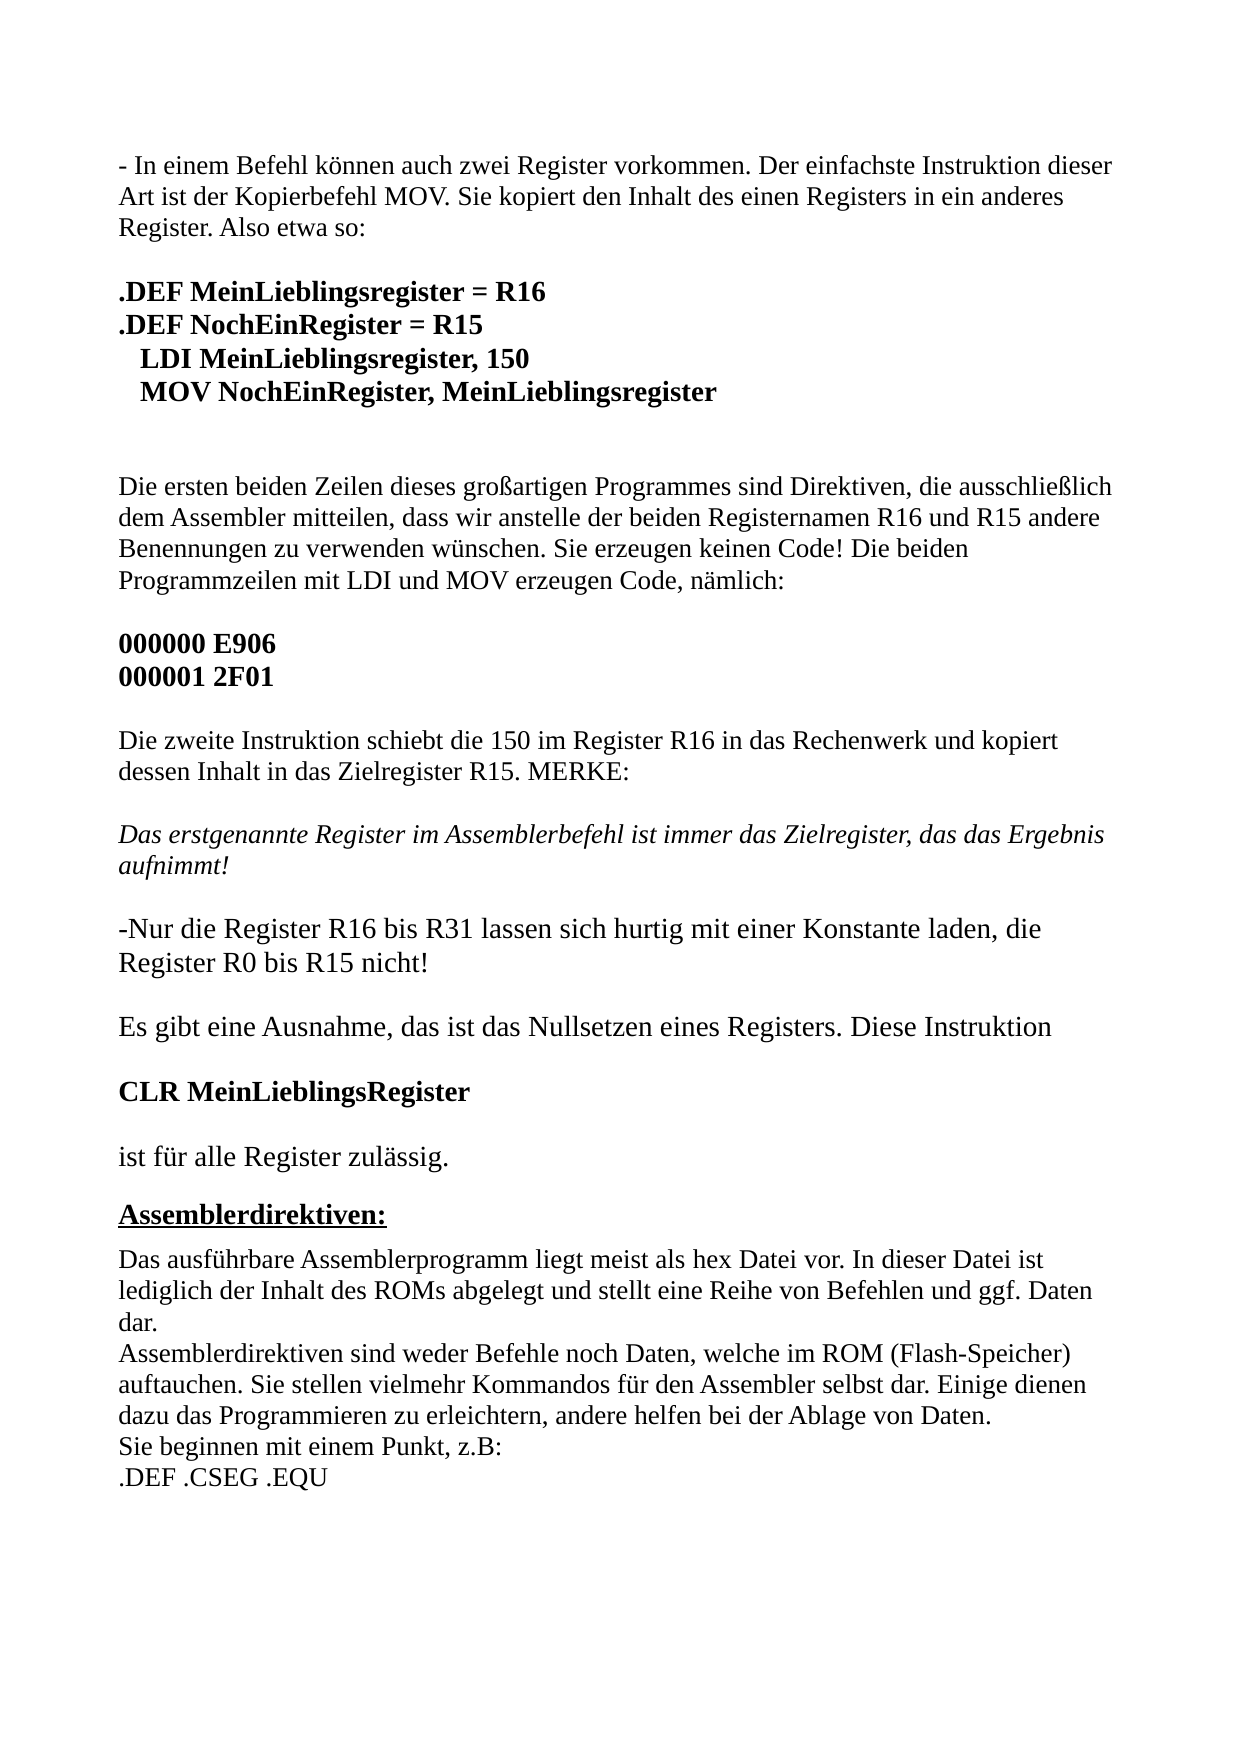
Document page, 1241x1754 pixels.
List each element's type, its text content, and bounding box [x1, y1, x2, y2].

text Das ausführbare Assemblerprogramm liegt meist als hex Datei vor. In dieser Datei ist lediglich der Inhalt des ROMs abgelegt und stellt eine Reihe von Befehlen und ggf. Daten dar. Assemblerdirektiven sind weder Befehle noch Daten, welche im ROM (Flash-Speicher) auftauchen. Sie stellen vielmehr Kommandos für den Assembler selbst dar. Einige dienen dazu das Programmieren zu erleichtern, andere helfen bei der Ablage von Daten. [118, 1243, 1122, 1430]
text Sie beginnen mit einem Punkt, z.B: [118, 1430, 1122, 1461]
text .DEF .CSEG .EQU [118, 1461, 1122, 1492]
text Die ersten beiden Zeilen dieses großartigen Programmes sind Direktiven, die ausschließlich dem Assembler mitteilen, dass wir anstelle der beiden Registernamen R16 und R15 andere Benennungen zu verwenden wünschen. Sie erzeugen keinen Code! Die beiden Programmzeilen mit LDI und MOV erzeugen Code, nämlich: 000000 E906 000001 2F01 Die zweite Instruktion schiebt die 150 im Register R16 in das Rechenwerk und kopiert dessen Inhalt in das Zielregister R15. MERKE: Das erstgenannte Register im Assemblerbefehl ist immer das Zielregister, das das Ergebnis aufnimmt! [118, 470, 1122, 880]
subtitle Assemblerdirektiven: [118, 1197, 1122, 1231]
text -Nur die Register R16 bis R31 lassen sich hurtig mit einer Konstante laden, die Register R0 bis R15 nicht! Es gibt eine Ausnahme, das ist das Nullsetzen eines Registers. Diese Instruktion CLR MeinLieblingsRegister ist für alle Register zulässig. [118, 911, 1122, 1172]
text - In einem Befehl können auch zwei Register vorkommen. Der einfachste Instruktion dieser Art ist der Kopierbefehl MOV. Sie kopiert den Inhalt des einen Registers in ein anderes Register. Also etwa so: .DEF MeinLieblingsregister = R16 .DEF NochEinRegister = R15 LDI MeinLieblingsregister, 150 MOV NochEinRegister, MeinLieblingsregister [118, 118, 1122, 470]
